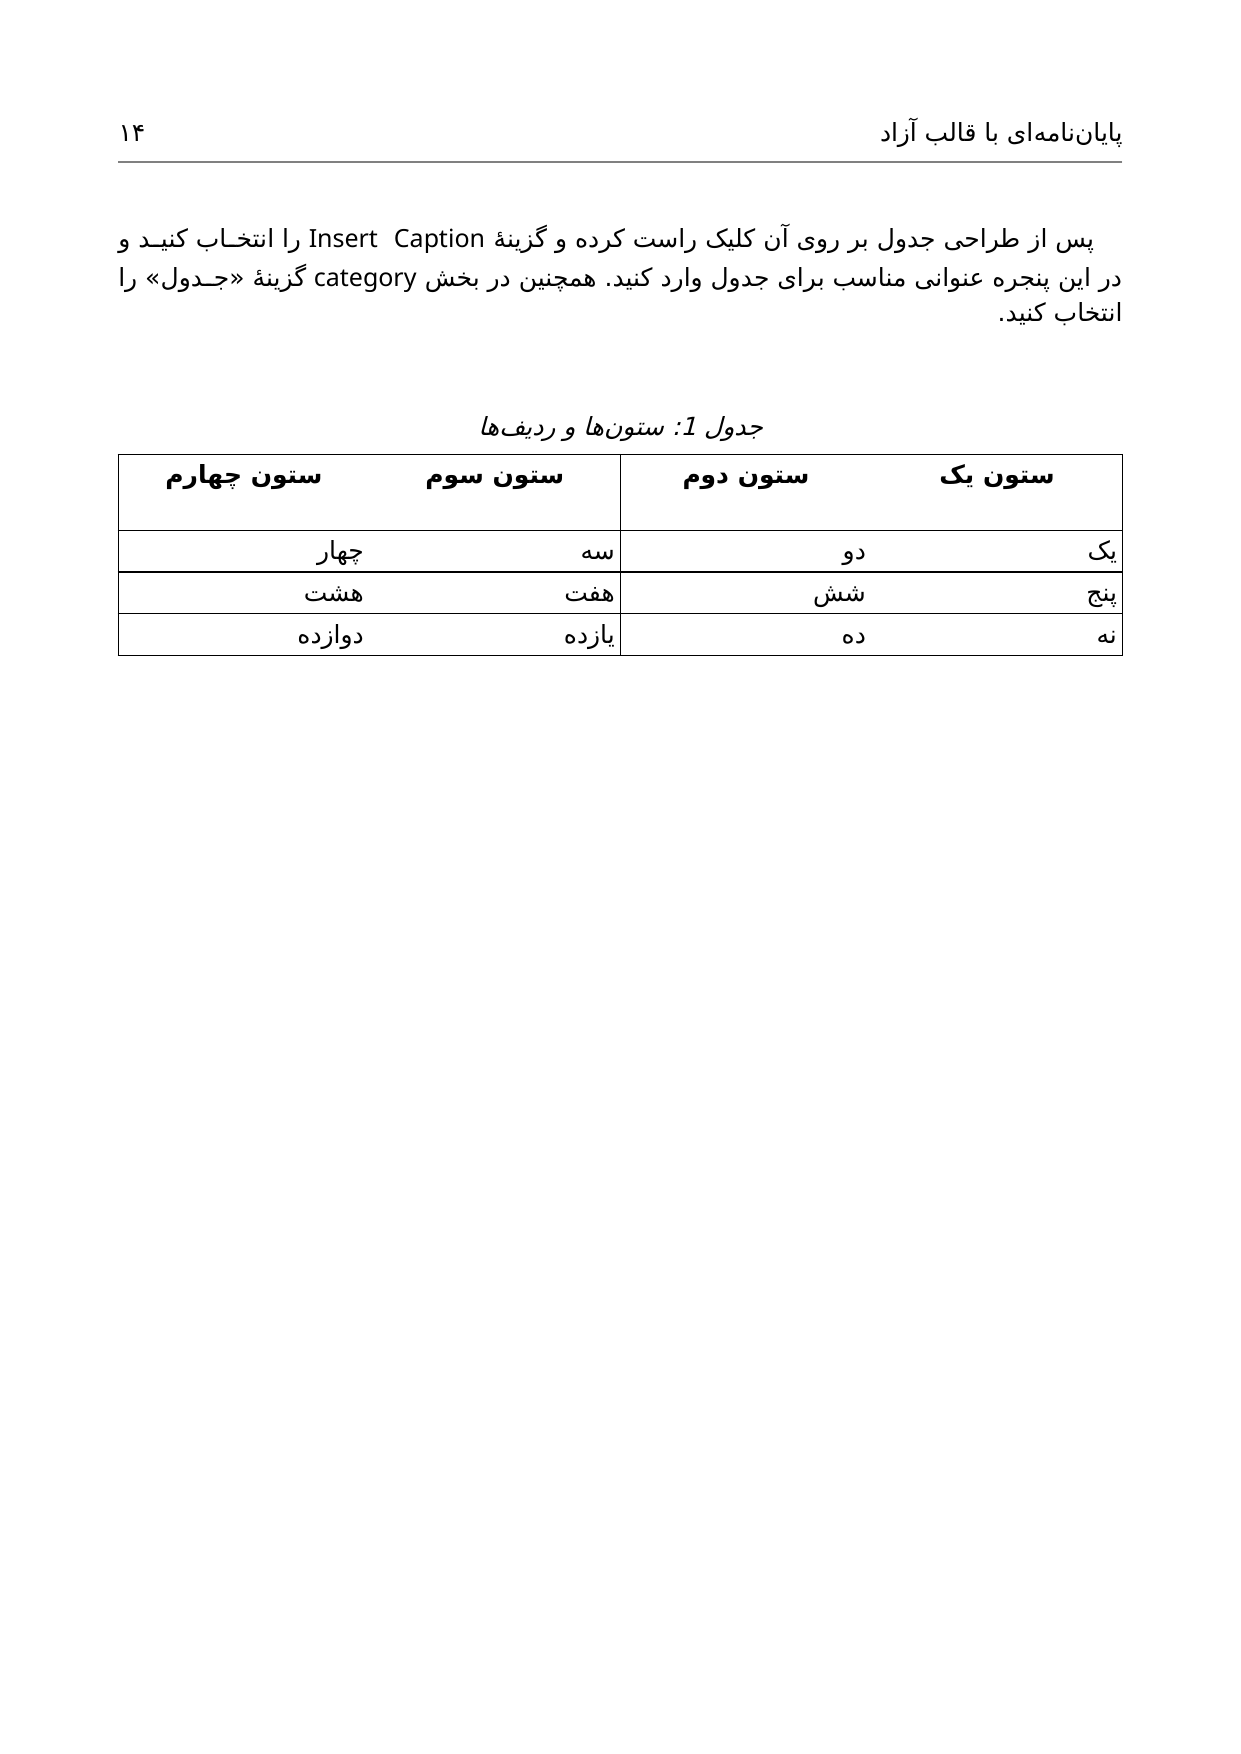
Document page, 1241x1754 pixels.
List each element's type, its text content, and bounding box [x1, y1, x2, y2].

table_cell ده [621, 614, 871, 655]
table_cell دوازده [119, 614, 369, 655]
text جدول 1: ستون‌ها و ردیف‌ها [118, 412, 1122, 441]
table_header ستون دوم [621, 455, 871, 530]
table_cell هفت [369, 573, 620, 613]
text پس از طراحی جدول بر روی آن کلیک راست کرده و گزینهٔ Insert Caption را انتخاب کنید و در این پنجره عنوانی مناسب برای جدول وارد کنید. همچنین در بخش category گزینهٔ «جدول» را انتخاب کنید. [118, 221, 1122, 327]
table_cell شش [621, 573, 871, 613]
table_cell یک [871, 531, 1122, 571]
table_header ستون یک [871, 455, 1122, 530]
table_cell دو [621, 531, 871, 571]
table_header ستون سوم [369, 455, 620, 530]
table_cell چهار [119, 531, 369, 571]
table_cell پنج [871, 573, 1122, 613]
table_cell یازده [369, 614, 620, 655]
table_header ستون چهارم [119, 455, 369, 530]
table_cell نه [871, 614, 1122, 655]
table_cell سه [369, 531, 620, 571]
table_cell هشت [119, 573, 369, 613]
